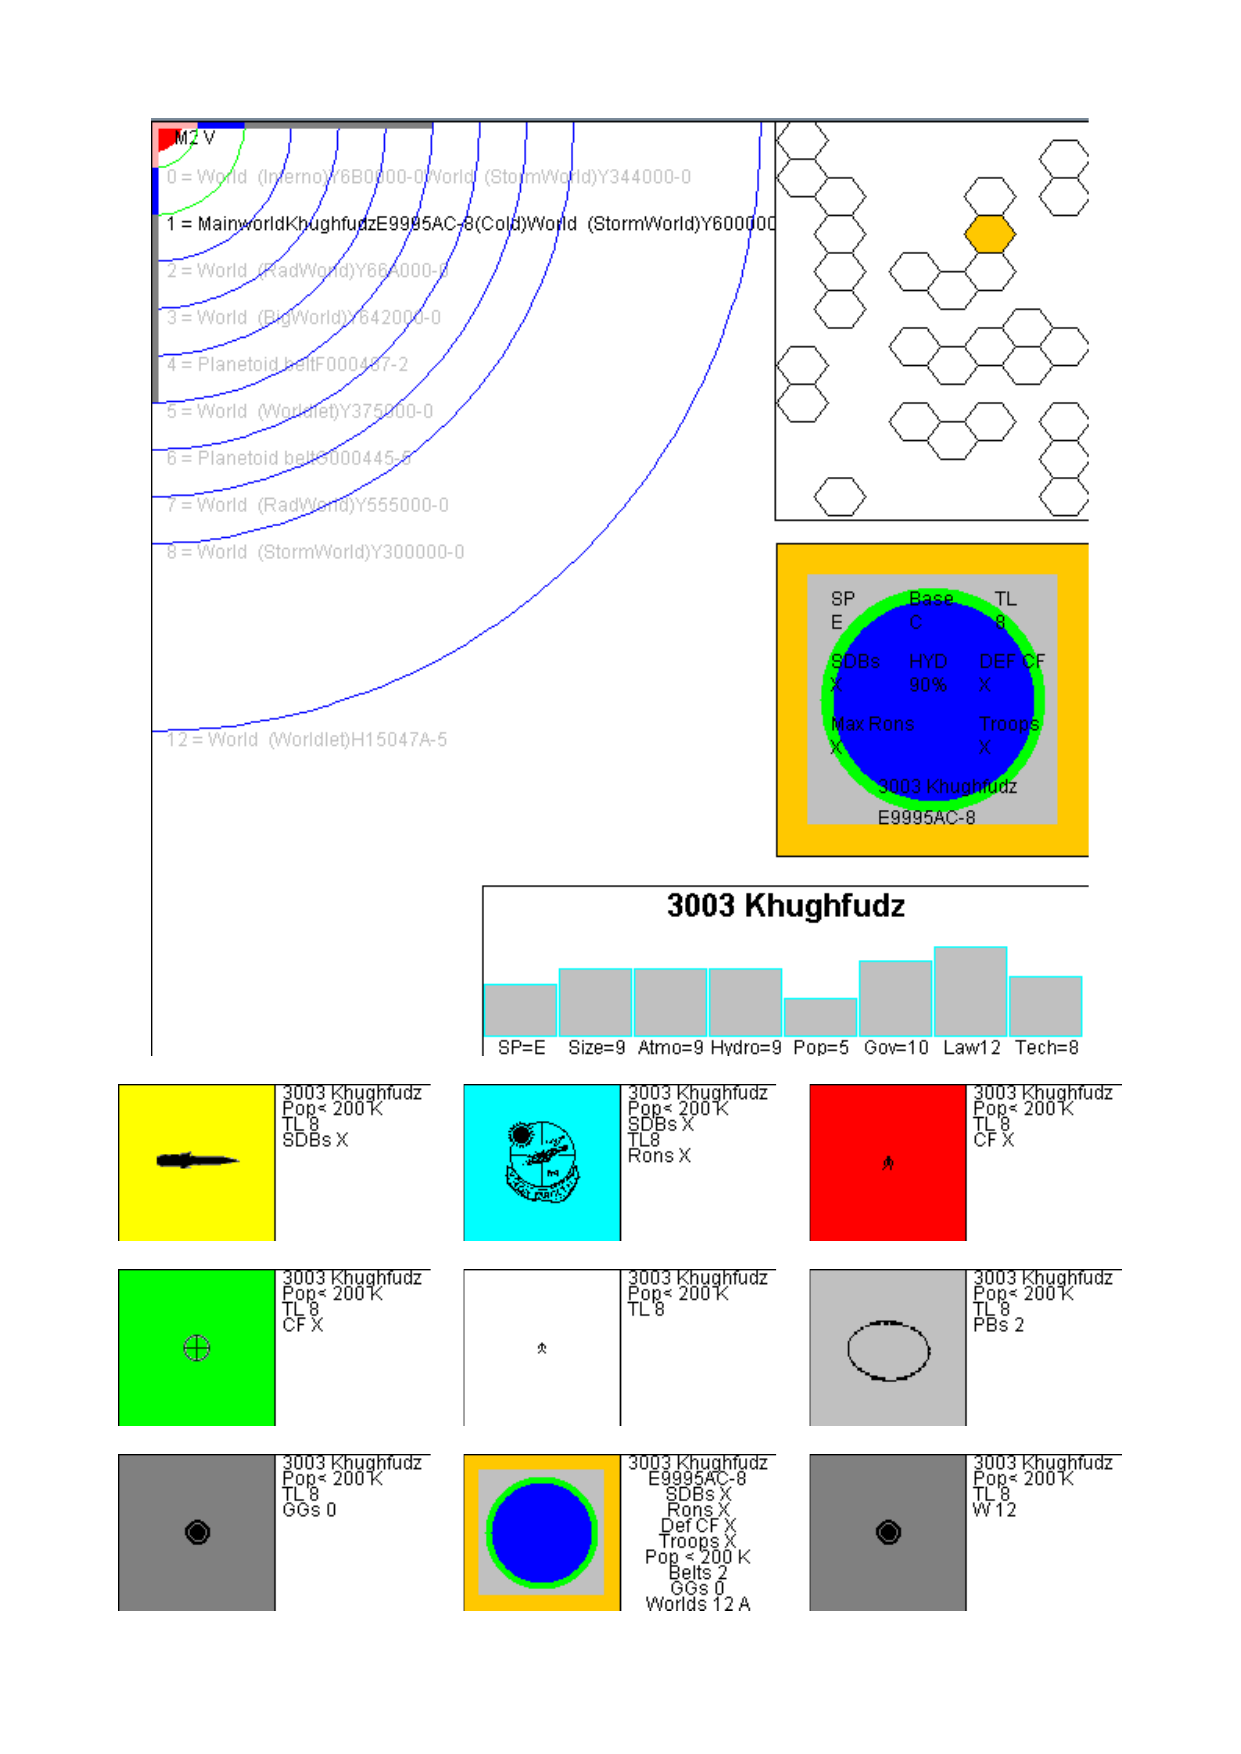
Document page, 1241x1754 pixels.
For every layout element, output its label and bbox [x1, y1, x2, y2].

picture [809, 1454, 1122, 1611]
picture [463, 1084, 777, 1241]
picture [118, 1454, 431, 1611]
picture [463, 1269, 777, 1426]
picture [463, 1454, 777, 1611]
picture [809, 1269, 1122, 1426]
picture [118, 1269, 431, 1426]
picture [151, 118, 1089, 1056]
picture [809, 1084, 1122, 1241]
picture [118, 1084, 431, 1241]
